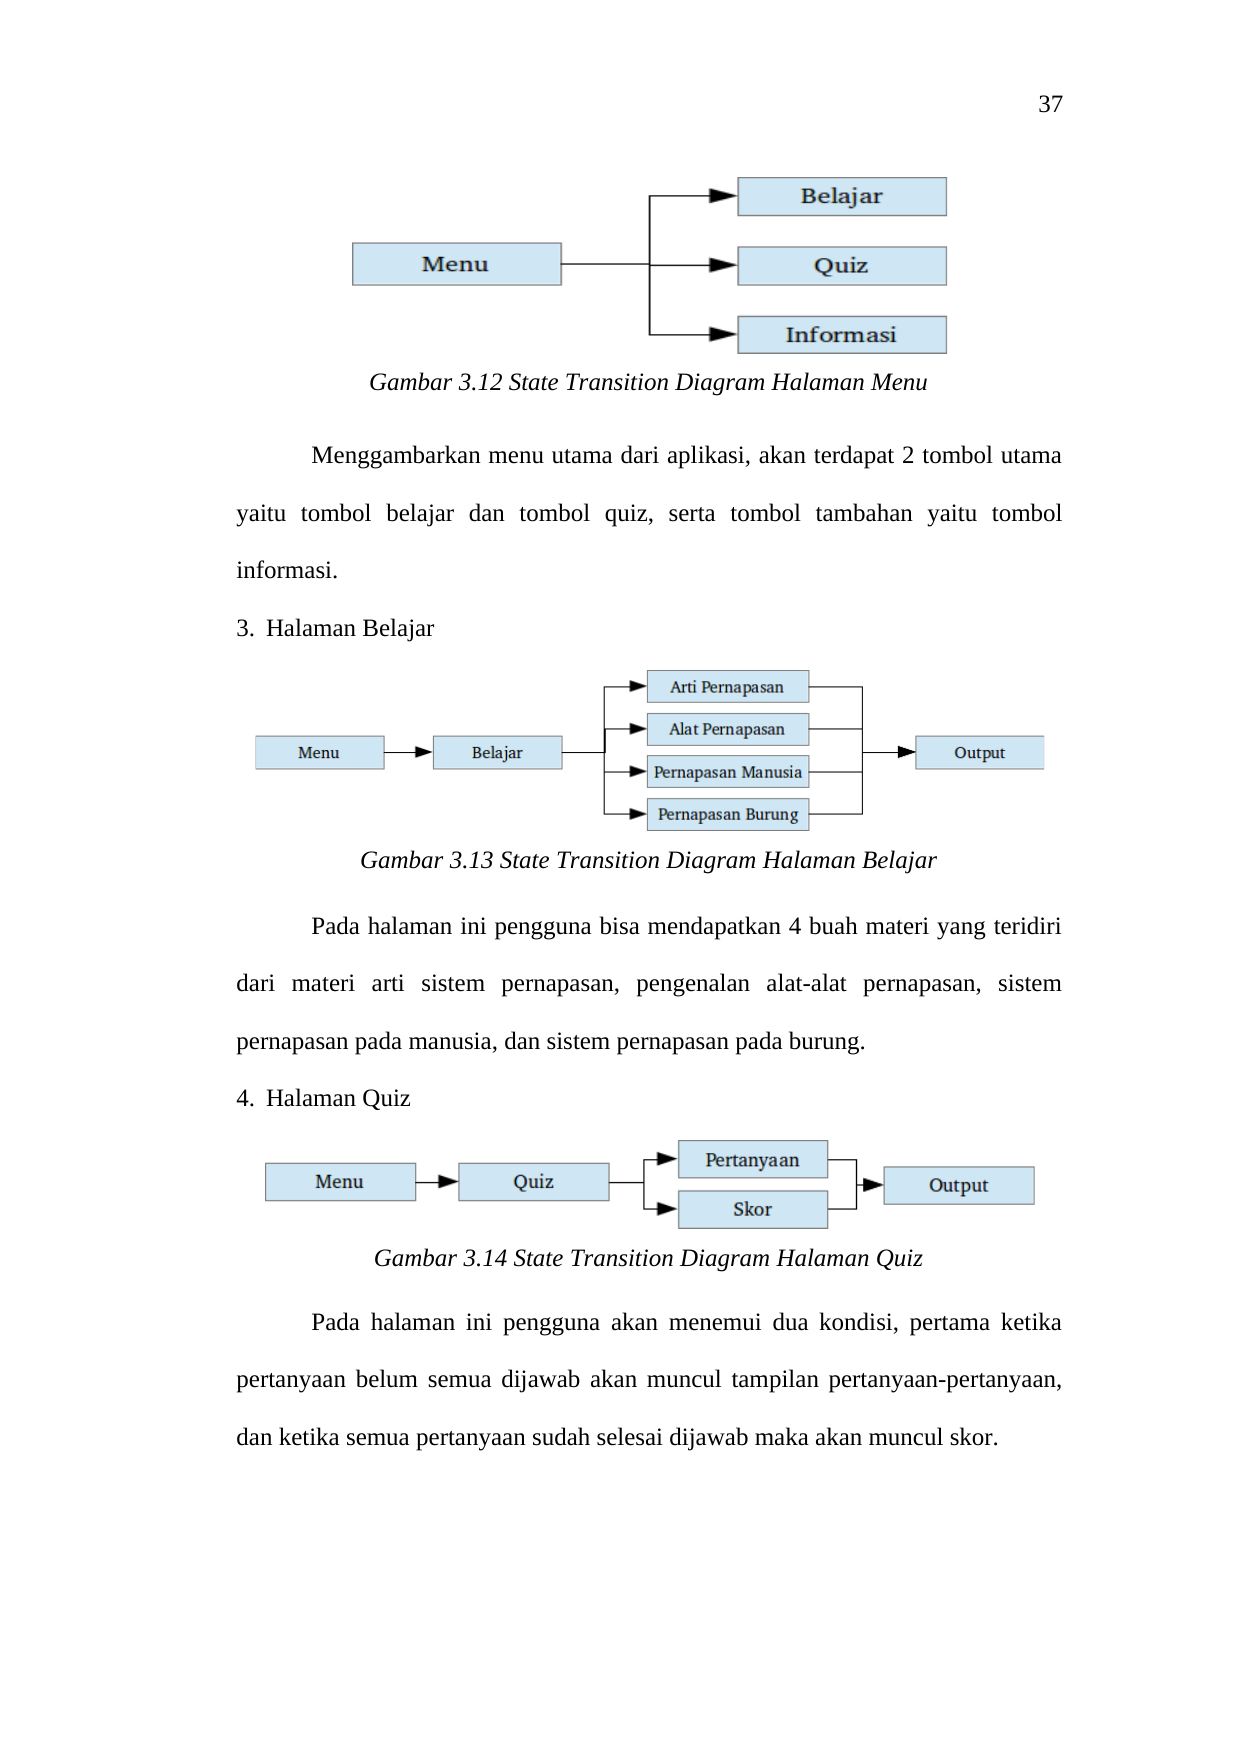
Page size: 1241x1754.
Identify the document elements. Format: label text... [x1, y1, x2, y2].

text Gambar 3.13 State Transition Diagram Halaman Belajar [255, 831, 1044, 874]
list Halaman Quiz [236, 1083, 1063, 1112]
list Halaman Belajar [236, 613, 1063, 642]
text Gambar 3.14 State Transition Diagram Halaman Quiz [265, 1229, 1034, 1272]
text Gambar 3.12 State Transition Diagram Halaman Menu [268, 177, 1031, 396]
text Menggambarkan menu utama dari aplikasi, akan terdapat 2 tombol utama yaitu tombol belajar dan tombol quiz, serta tombol tambahan yaitu tombol informasi. [236, 177, 1063, 584]
text Pada halaman ini pengguna akan menemui dua kondisi, pertama ketika pertanyaan belum semua dijawab akan muncul tampilan pertanyaan-pertanyaan, dan ketika semua pertanyaan sudah selesai dijawab maka akan muncul skor. [236, 1141, 1063, 1451]
picture [255, 670, 1045, 831]
text Pada halaman ini pengguna bisa mendapatkan 4 buah materi yang teridiri dari materi arti sistem pernapasan, pengenalan alat-alat pernapasan, sistem pernapasan pada manusia, dan sistem pernapasan pada burung. [236, 671, 1063, 1054]
picture [352, 177, 948, 354]
picture [265, 1140, 1035, 1229]
